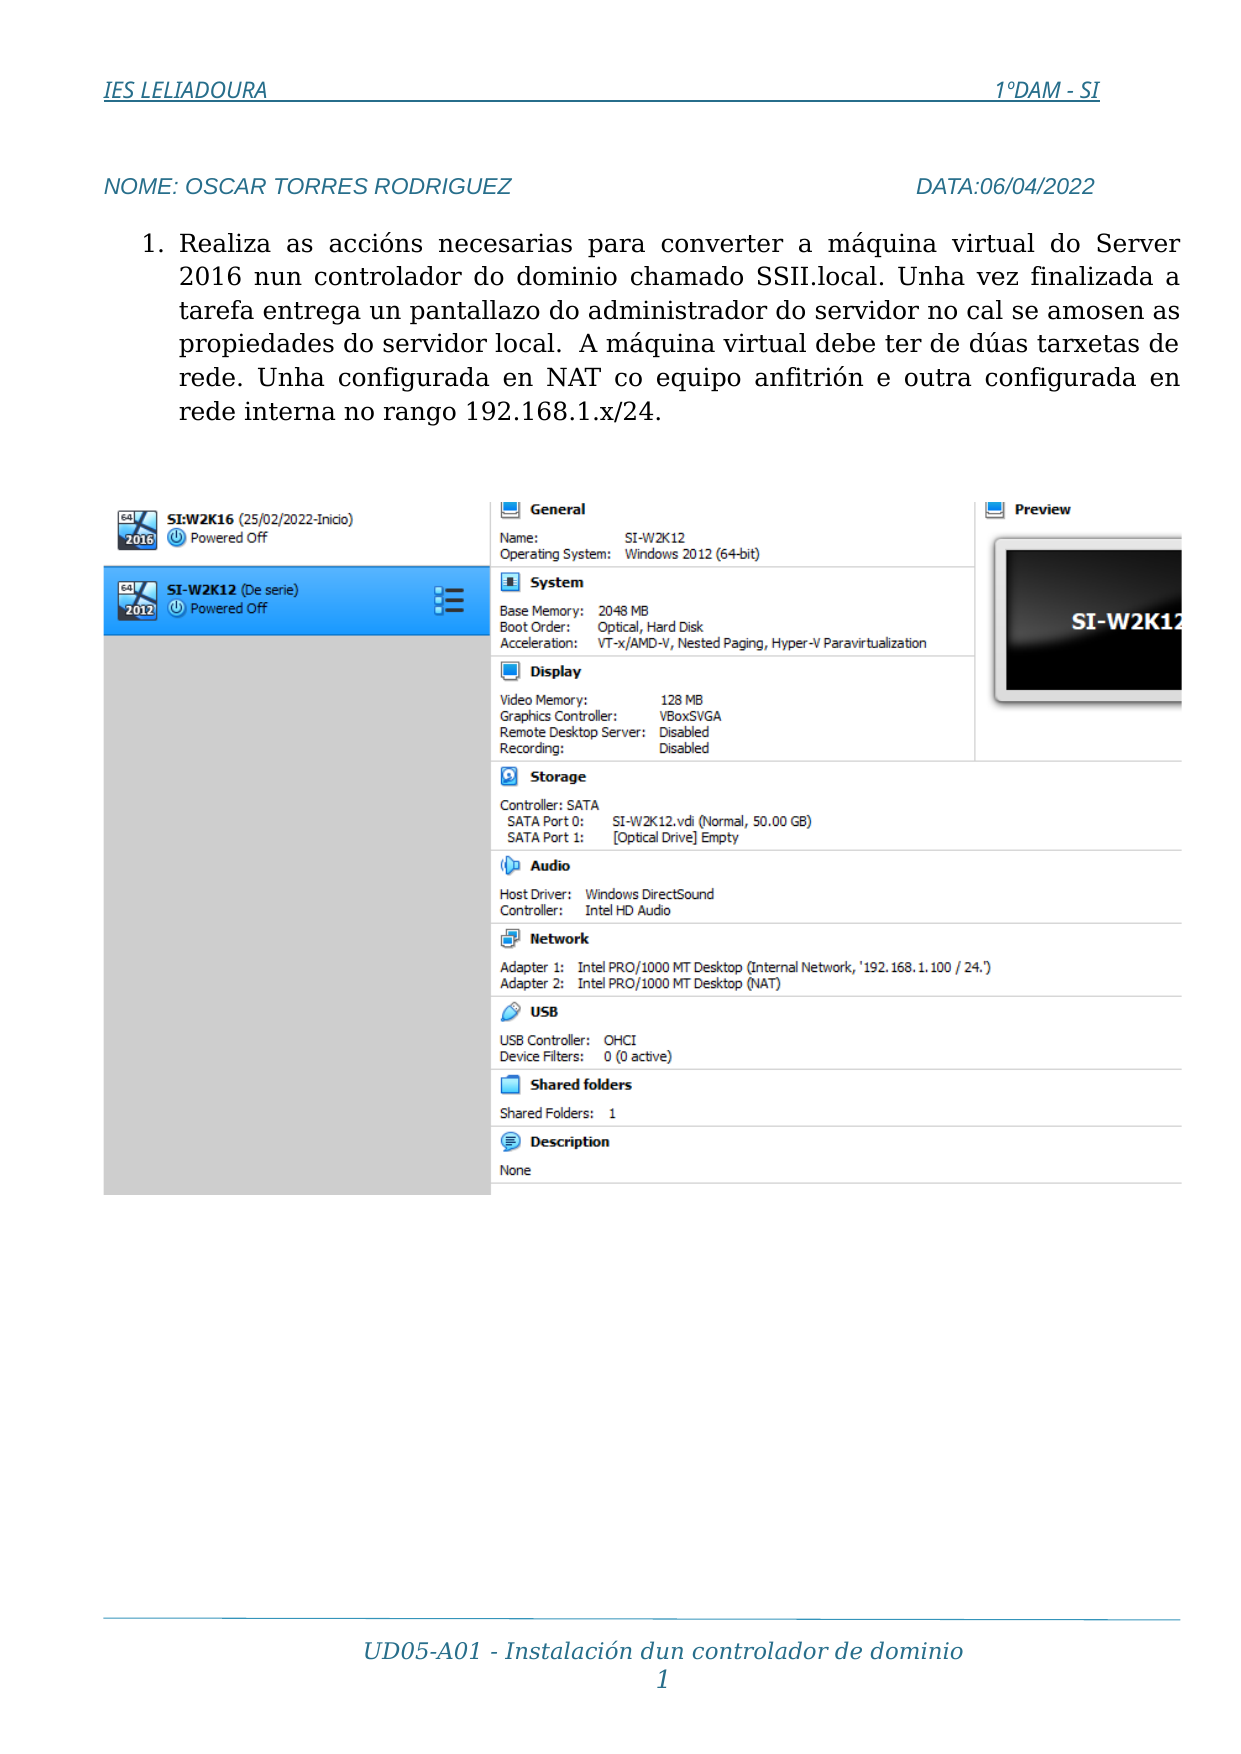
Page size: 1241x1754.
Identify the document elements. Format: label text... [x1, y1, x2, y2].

list Realiza as accións necesarias para converter a máquina virtual do Server 2016 nun controlador do dominio chamado SSII.local. Unha vez finalizada a tarefa entrega un pantallazo do administrador do servidor no cal se amosen as propiedades do servidor local. A máquina virtual debe ter de dúas tarxetas de rede. Unha configurada en NAT co equipo anfitrión e outra configurada en rede interna no rango 192.168.1.x/24. [141, 229, 1181, 426]
subtitle NOME: OSCAR TORRES RODRIGUEZ DATA:06/04/2022 [103, 173, 1181, 199]
